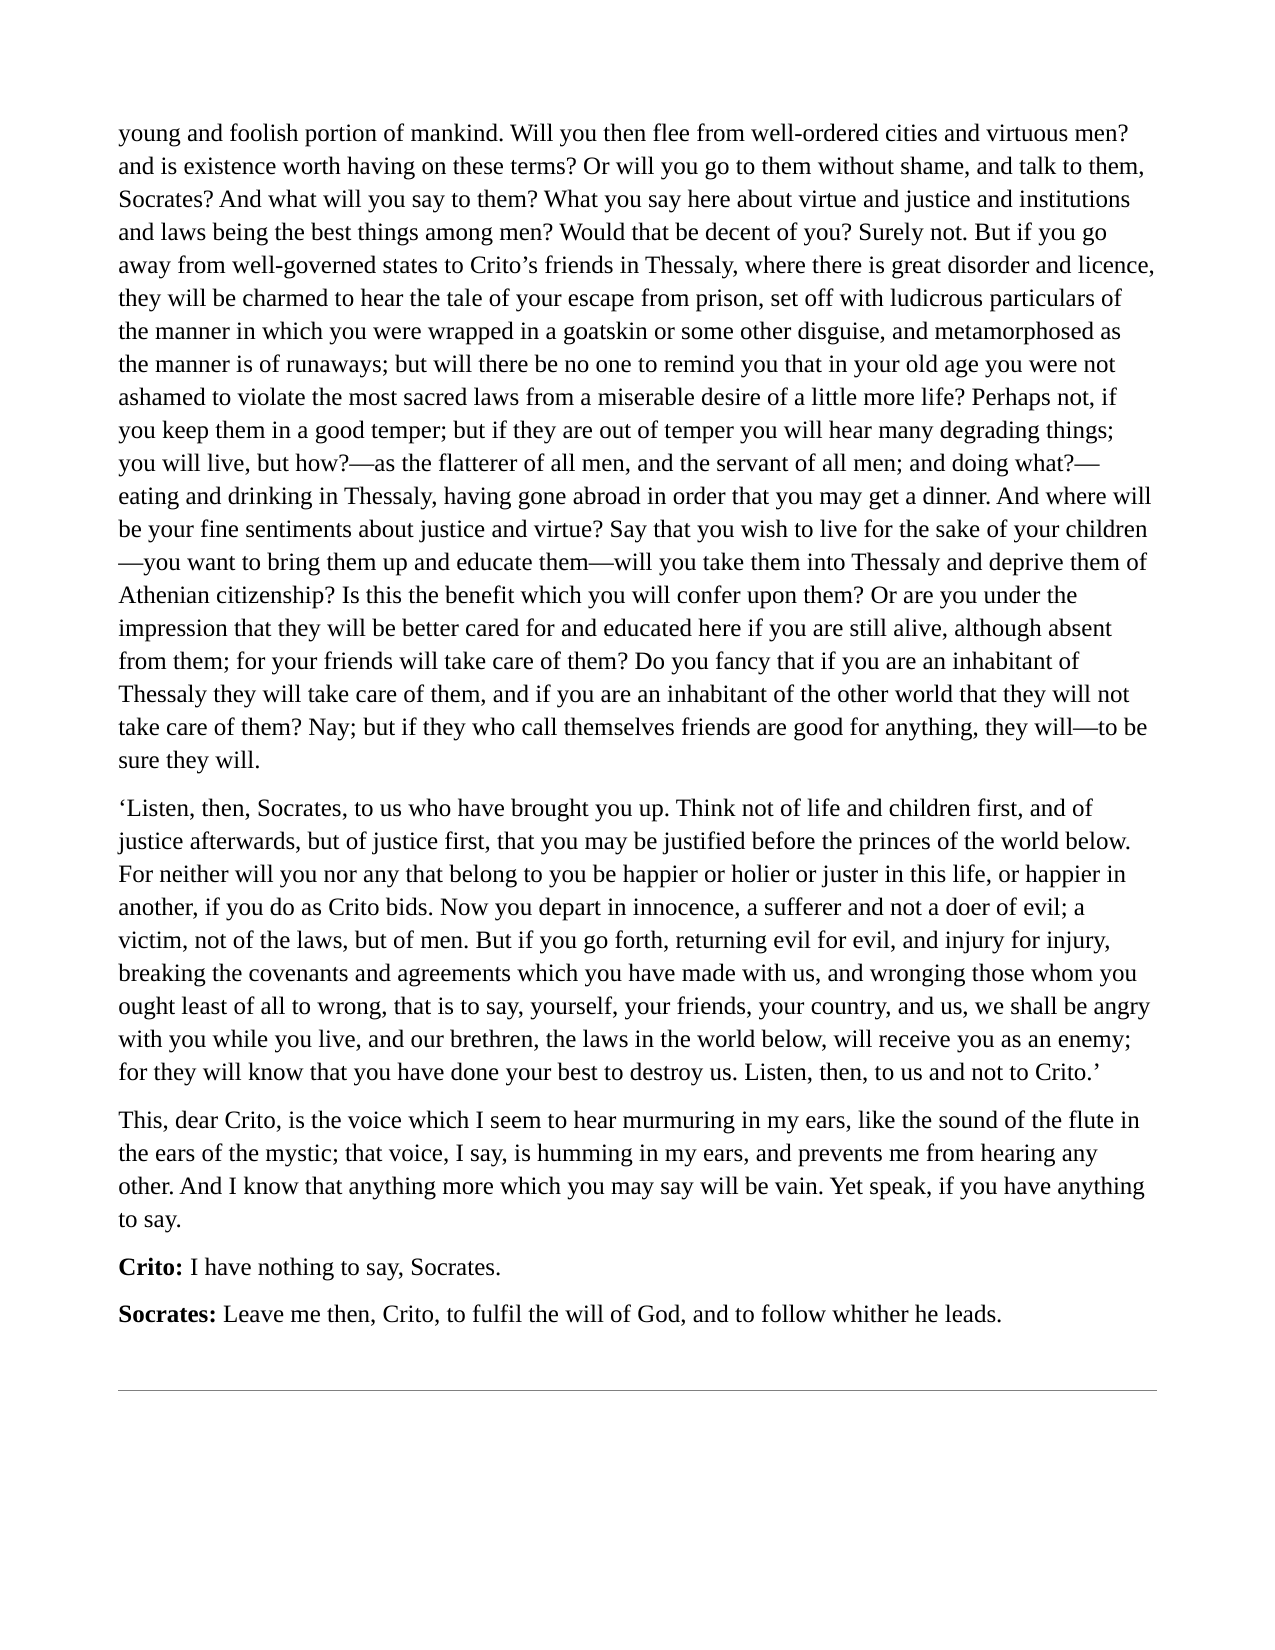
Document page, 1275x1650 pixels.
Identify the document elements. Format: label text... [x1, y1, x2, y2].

text Crito: I have nothing to say, Socrates. [118, 1252, 1157, 1280]
text This, dear Crito, is the voice which I seem to hear murmuring in my ears, like the sound of the flute in the ears of the mystic; that voice, I say, is humming in my ears, and prevents me from hearing any other. And I know that anything more which you may say will be vain. Yet speak, if you have anything to say. [118, 1105, 1157, 1233]
text Socrates: Leave me then, Crito, to fulfil the will of God, and to follow whither he leads. [118, 1299, 1157, 1328]
text ‘Listen, then, Socrates, to us who have brought you up. Think not of life and children first, and of justice afterwards, but of justice first, that you may be justified before the princes of the world below. For neither will you nor any that belong to you be happier or holier or juster in this life, or happier in another, if you do as Crito bids. Now you depart in innocence, a sufferer and not a doer of evil; a victim, not of the laws, but of men. But if you go forth, returning evil for evil, and injury for injury, breaking the covenants and agreements which you have made with us, and wronging those whom you ought least of all to wrong, that is to say, yourself, your friends, your country, and us, we shall be angry with you while you live, and our brethren, the laws in the world below, will receive you as an enemy; for they will know that you have done your best to destroy us. Listen, then, to us and not to Crito.’ [118, 793, 1157, 1086]
text young and foolish portion of mankind. Will you then flee from well-ordered cities and virtuous men? and is existence worth having on these terms? Or will you go to them without shame, and talk to them, Socrates? And what will you say to them? What you say here about virtue and justice and institutions and laws being the best things among men? Would that be decent of you? Surely not. But if you go away from well-governed states to Crito’s friends in Thessaly, where there is great disorder and licence, they will be charmed to hear the tale of your escape from prison, set off with ludicrous particulars of the manner in which you were wrapped in a goatskin or some other disguise, and metamorphosed as the manner is of runaways; but will there be no one to remind you that in your old age you were not ashamed to violate the most sacred laws from a miserable desire of a little more life? Perhaps not, if you keep them in a good temper; but if they are out of temper you will hear many degrading things; you will live, but how?—as the flatterer of all men, and the servant of all men; and doing what?—eating and drinking in Thessaly, having gone abroad in order that you may get a dinner. And where will be your fine sentiments about justice and virtue? Say that you wish to live for the sake of your children—you want to bring them up and educate them—will you take them into Thessaly and deprive them of Athenian citizenship? Is this the benefit which you will confer upon them? Or are you under the impression that they will be better cared for and educated here if you are still alive, although absent from them; for your friends will take care of them? Do you fancy that if you are an inhabitant of Thessaly they will take care of them, and if you are an inhabitant of the other world that they will not take care of them? Nay; but if they who call themselves friends are good for anything, they will—to be sure they will. [118, 118, 1157, 774]
